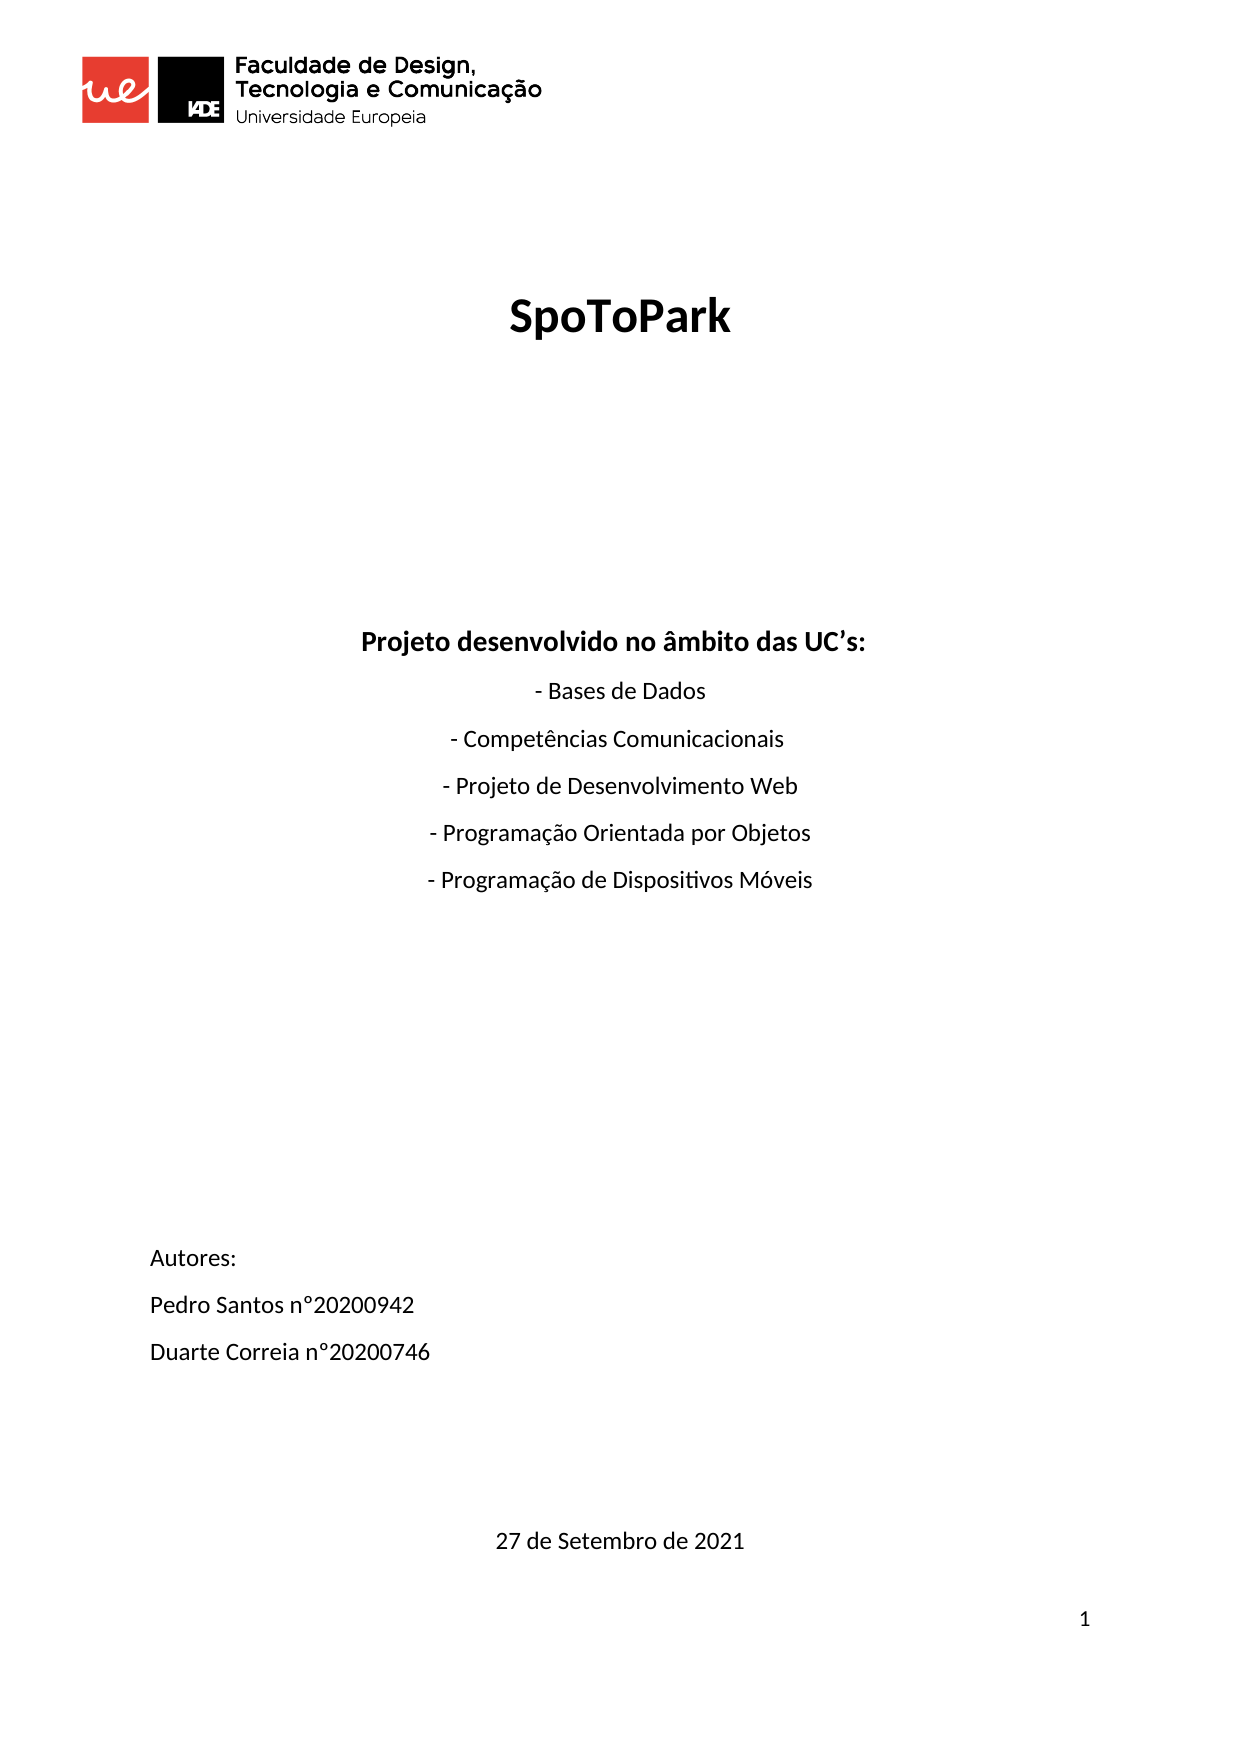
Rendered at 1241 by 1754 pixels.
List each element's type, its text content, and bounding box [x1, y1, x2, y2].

text SpoToPark [150, 284, 1090, 345]
text - Bases de Dados [150, 676, 1090, 706]
text - Competências Comunicacionais [150, 723, 1090, 753]
text Pedro Santos nº20200942 [150, 1289, 1090, 1319]
text 27 de Setembro de 2021 [150, 1525, 1090, 1555]
text Autores: [150, 1242, 1090, 1272]
text - Projeto de Desenvolvimento Web [150, 770, 1090, 800]
text Projeto desenvolvido no âmbito das UC’s: [150, 623, 1090, 659]
text - Programação de Dispositivos Móveis [150, 864, 1090, 895]
text Duarte Correia nº20200746 [150, 1336, 1090, 1367]
text - Programação Orientada por Objetos [150, 817, 1090, 848]
